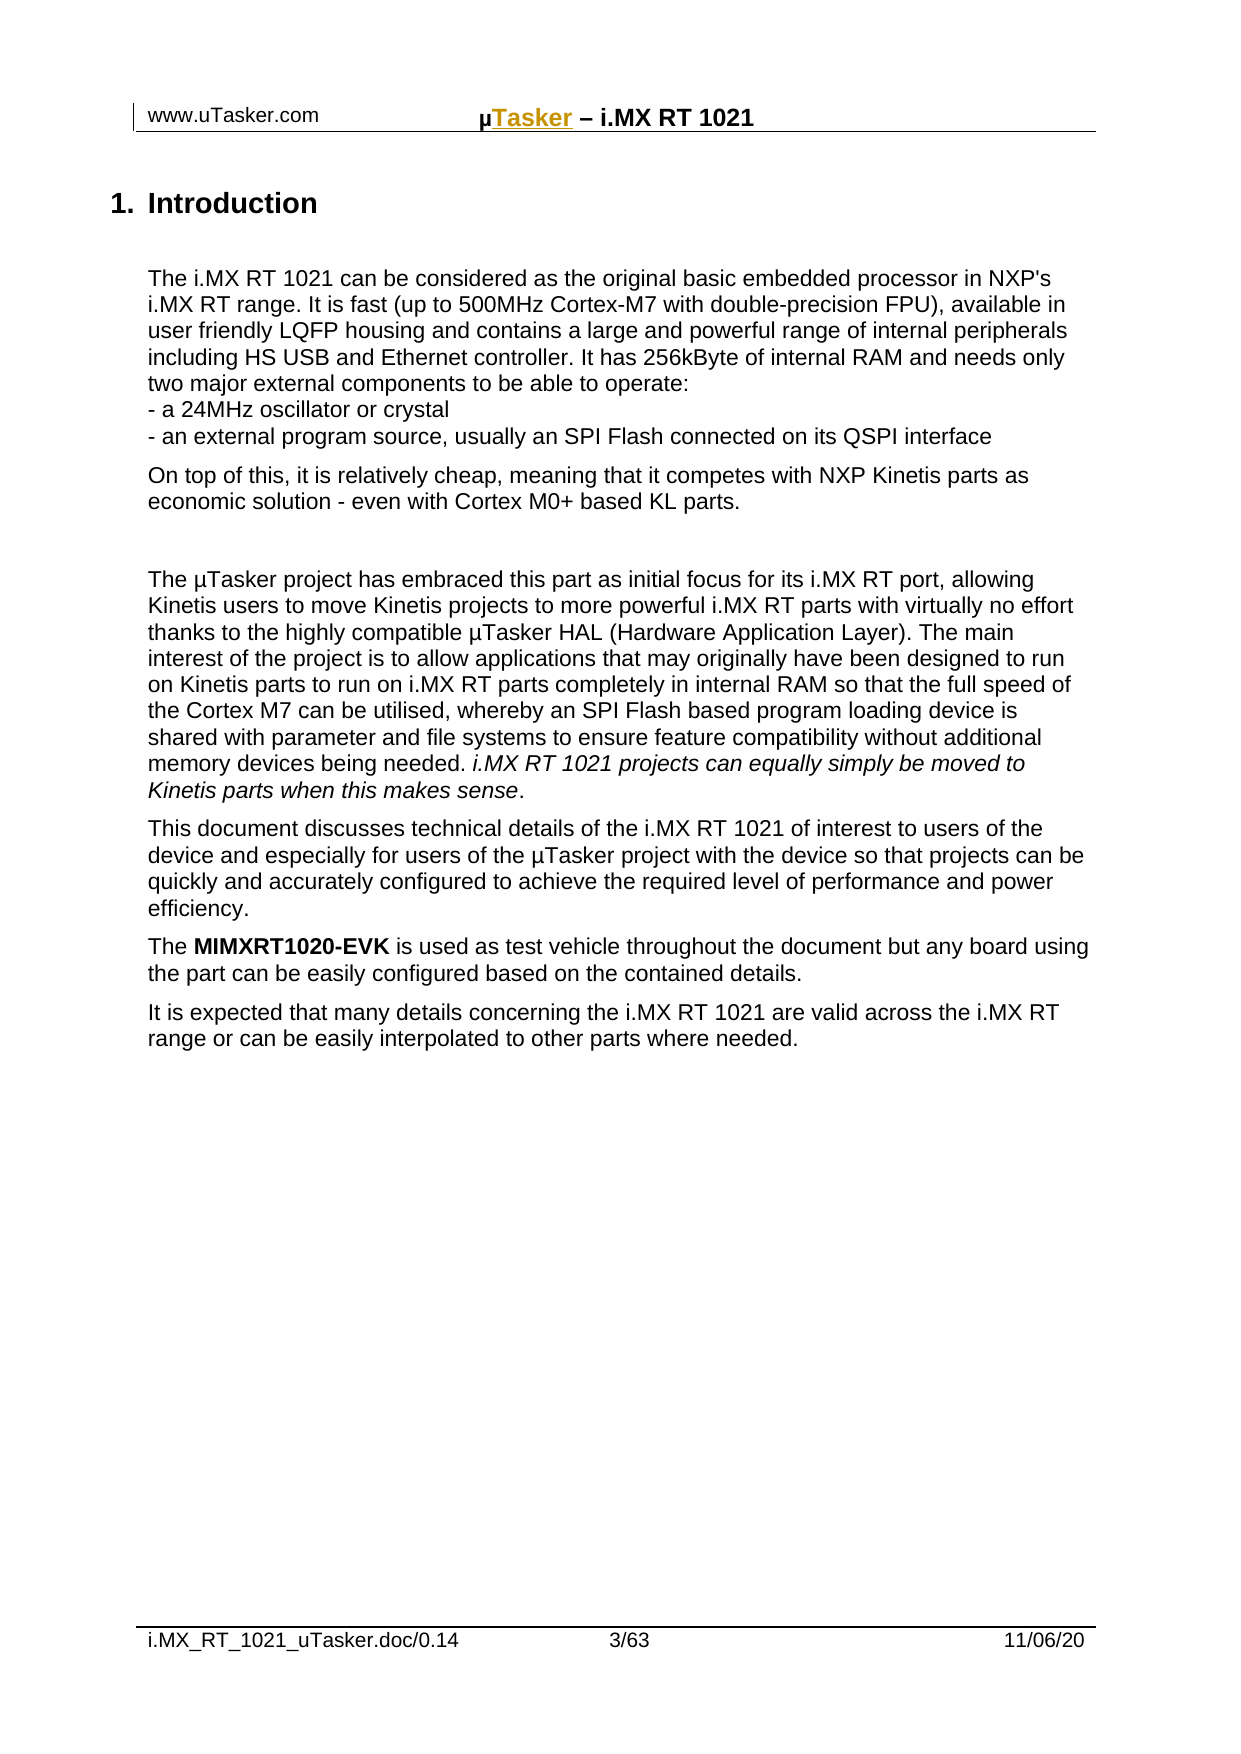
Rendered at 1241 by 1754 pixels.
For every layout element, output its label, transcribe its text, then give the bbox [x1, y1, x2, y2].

text This document discusses technical details of the i.MX RT 1021 of interest to users of the device and especially for users of the µTasker project with the device so that projects can be quickly and accurately configured to achieve the required level of performance and power efficiency. [148, 815, 1093, 921]
text On top of this, it is relatively cheap, meaning that it competes with NXP Kinetis parts as economic solution - even with Cortex M0+ based KL parts. [148, 462, 1093, 514]
text It is expected that many details concerning the i.MX RT 1021 are valid across the i.MX RT range or can be easily interpolated to other parts where needed. [148, 998, 1093, 1051]
text The µTasker project has embraced this part as initial focus for its i.MX RT port, allowing Kinetis users to move Kinetis projects to more powerful i.MX RT parts with virtually no effort thanks to the highly compatible µTasker HAL (Hardware Application Layer). The main interest of the project is to allow applications that may originally have been designed to run on Kinetis parts to run on i.MX RT parts completely in internal RAM so that the full speed of the Cortex M7 can be utilised, whereby an SPI Flash based program loading device is shared with parameter and file systems to ensure feature compatibility without additional memory devices being needed. i.MX RT 1021 projects can equally simply be moved to Kinetis parts when this makes sense. [148, 566, 1093, 803]
text The i.MX RT 1021 can be considered as the original basic embedded processor in NXP's i.MX RT range. It is fast (up to 500MHz Cortex-M7 with double-precision FPU), available in user friendly LQFP housing and contains a large and powerful range of internal peripherals including HS USB and Ethernet controller. It has 256kByte of internal RAM and needs only two major external components to be able to operate: - a 24MHz oscillator or crystal - an external program source, usually an SPI Flash connected on its QSPI interface [148, 265, 1093, 449]
text The MIMXRT1020-EVK is used as test vehicle throughout the document but any board using the part can be easily configured based on the contained details. [148, 933, 1093, 986]
subtitle Introduction [110, 186, 1093, 219]
